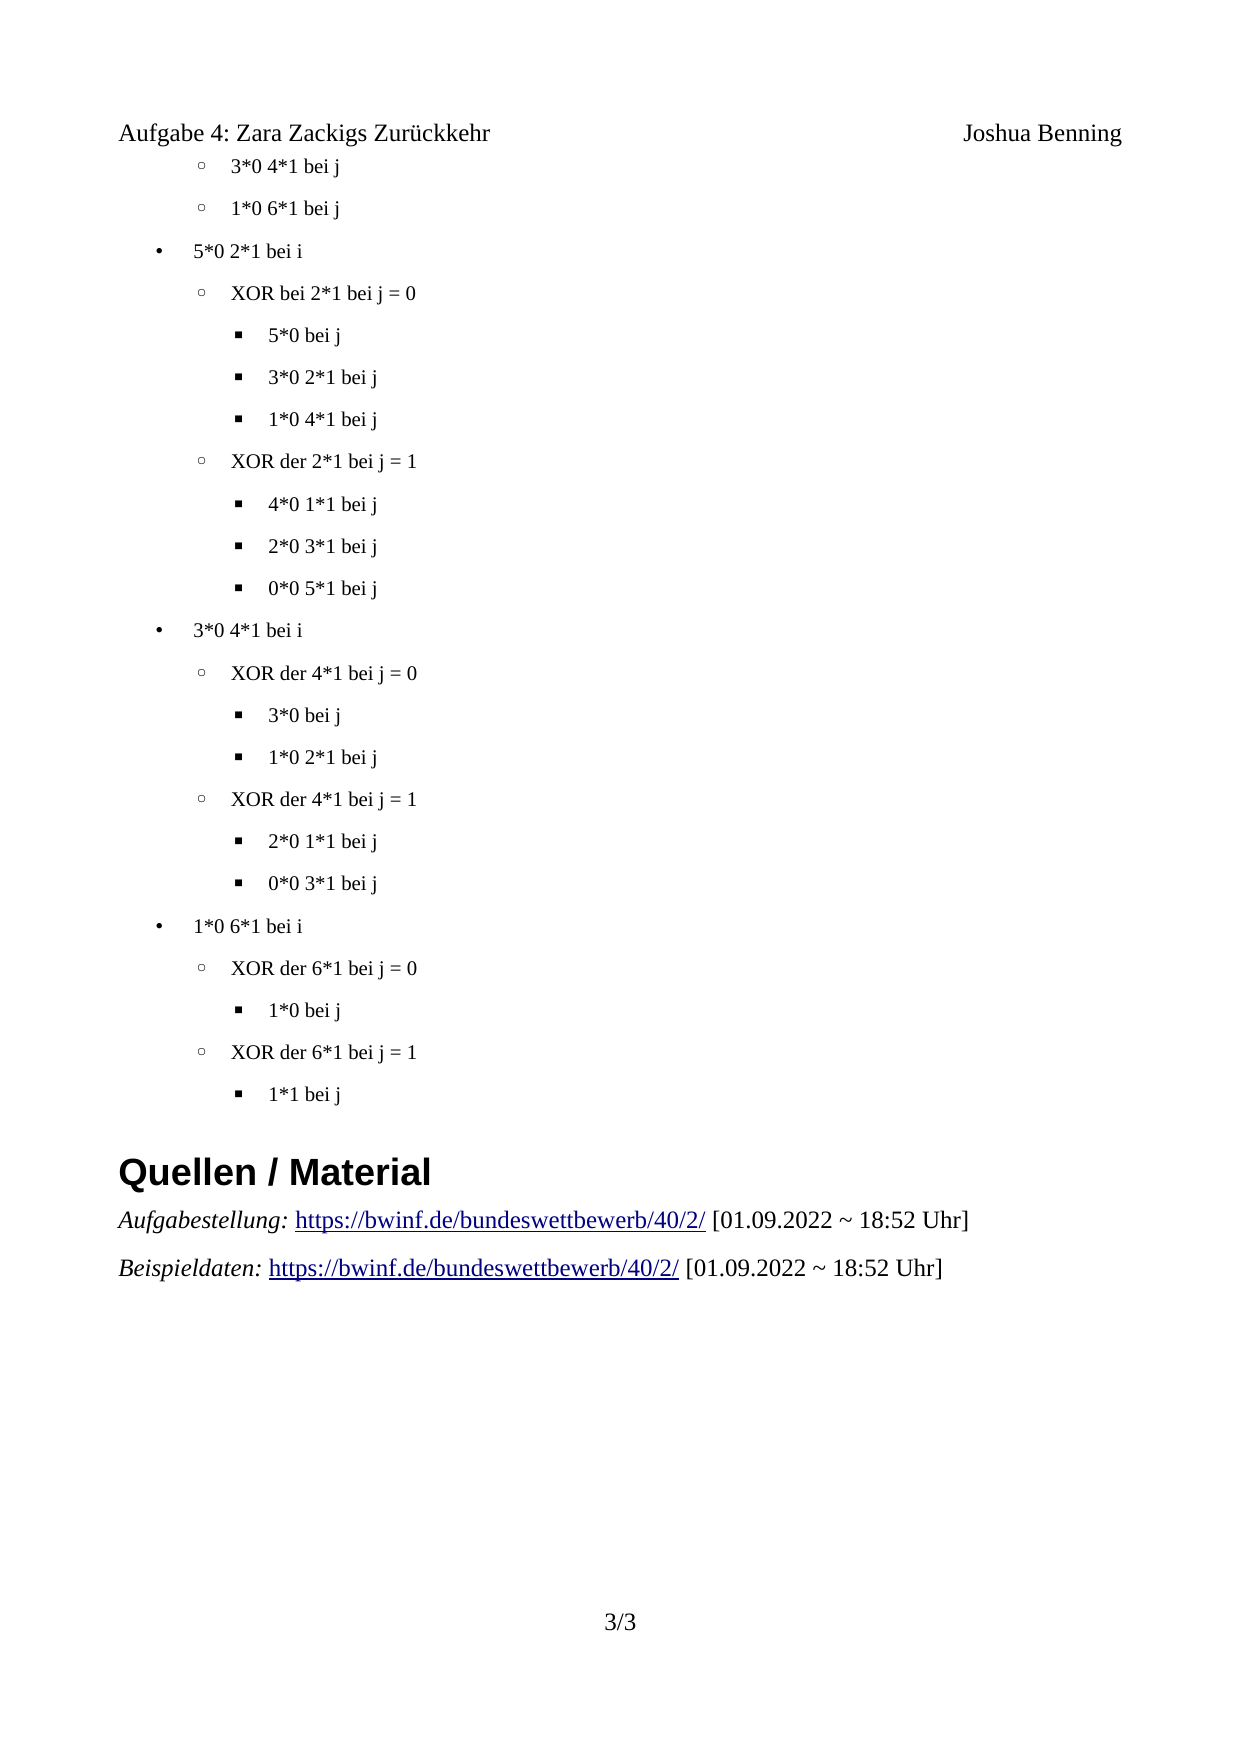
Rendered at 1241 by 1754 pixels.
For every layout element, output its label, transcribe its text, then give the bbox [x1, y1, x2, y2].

list 1*0 4*1 bei j [231, 407, 1122, 431]
text Beispieldaten: https://bwinf.de/bundeswettbewerb/40/2/ [01.09.2022 ~ 18:52 Uhr] [118, 1253, 1122, 1282]
list 0*0 3*1 bei j [231, 871, 1122, 895]
subtitle Quellen / Material [118, 1149, 1122, 1193]
list XOR der 2*1 bei j = 1 [193, 449, 1122, 473]
list 4*0 1*1 bei j [231, 492, 1122, 516]
list XOR der 6*1 bei j = 1 [193, 1040, 1122, 1064]
list 5*0 2*1 bei i [156, 238, 1122, 263]
list 1*0 bei j [231, 998, 1122, 1022]
list 1*0 6*1 bei i [156, 913, 1122, 938]
list XOR der 4*1 bei j = 1 [193, 787, 1122, 811]
list 1*1 bei j [231, 1082, 1122, 1106]
list 1*0 2*1 bei j [231, 745, 1122, 769]
list 0*0 5*1 bei j [231, 576, 1122, 600]
list 3*0 4*1 bei i [156, 618, 1122, 642]
list XOR bei 2*1 bei j = 0 [193, 281, 1122, 305]
list 3*0 4*1 bei j [193, 154, 1122, 178]
list 5*0 bei j [231, 323, 1122, 347]
list 2*0 3*1 bei j [231, 534, 1122, 558]
text Aufgabestellung: https://bwinf.de/bundeswettbewerb/40/2/ [01.09.2022 ~ 18:52 Uhr] [118, 1206, 1122, 1234]
list 2*0 1*1 bei j [231, 829, 1122, 853]
list 3*0 2*1 bei j [231, 365, 1122, 389]
list 3*0 bei j [231, 703, 1122, 727]
list XOR der 4*1 bei j = 0 [193, 660, 1122, 684]
list XOR der 6*1 bei j = 0 [193, 956, 1122, 980]
list 1*0 6*1 bei j [193, 196, 1122, 220]
